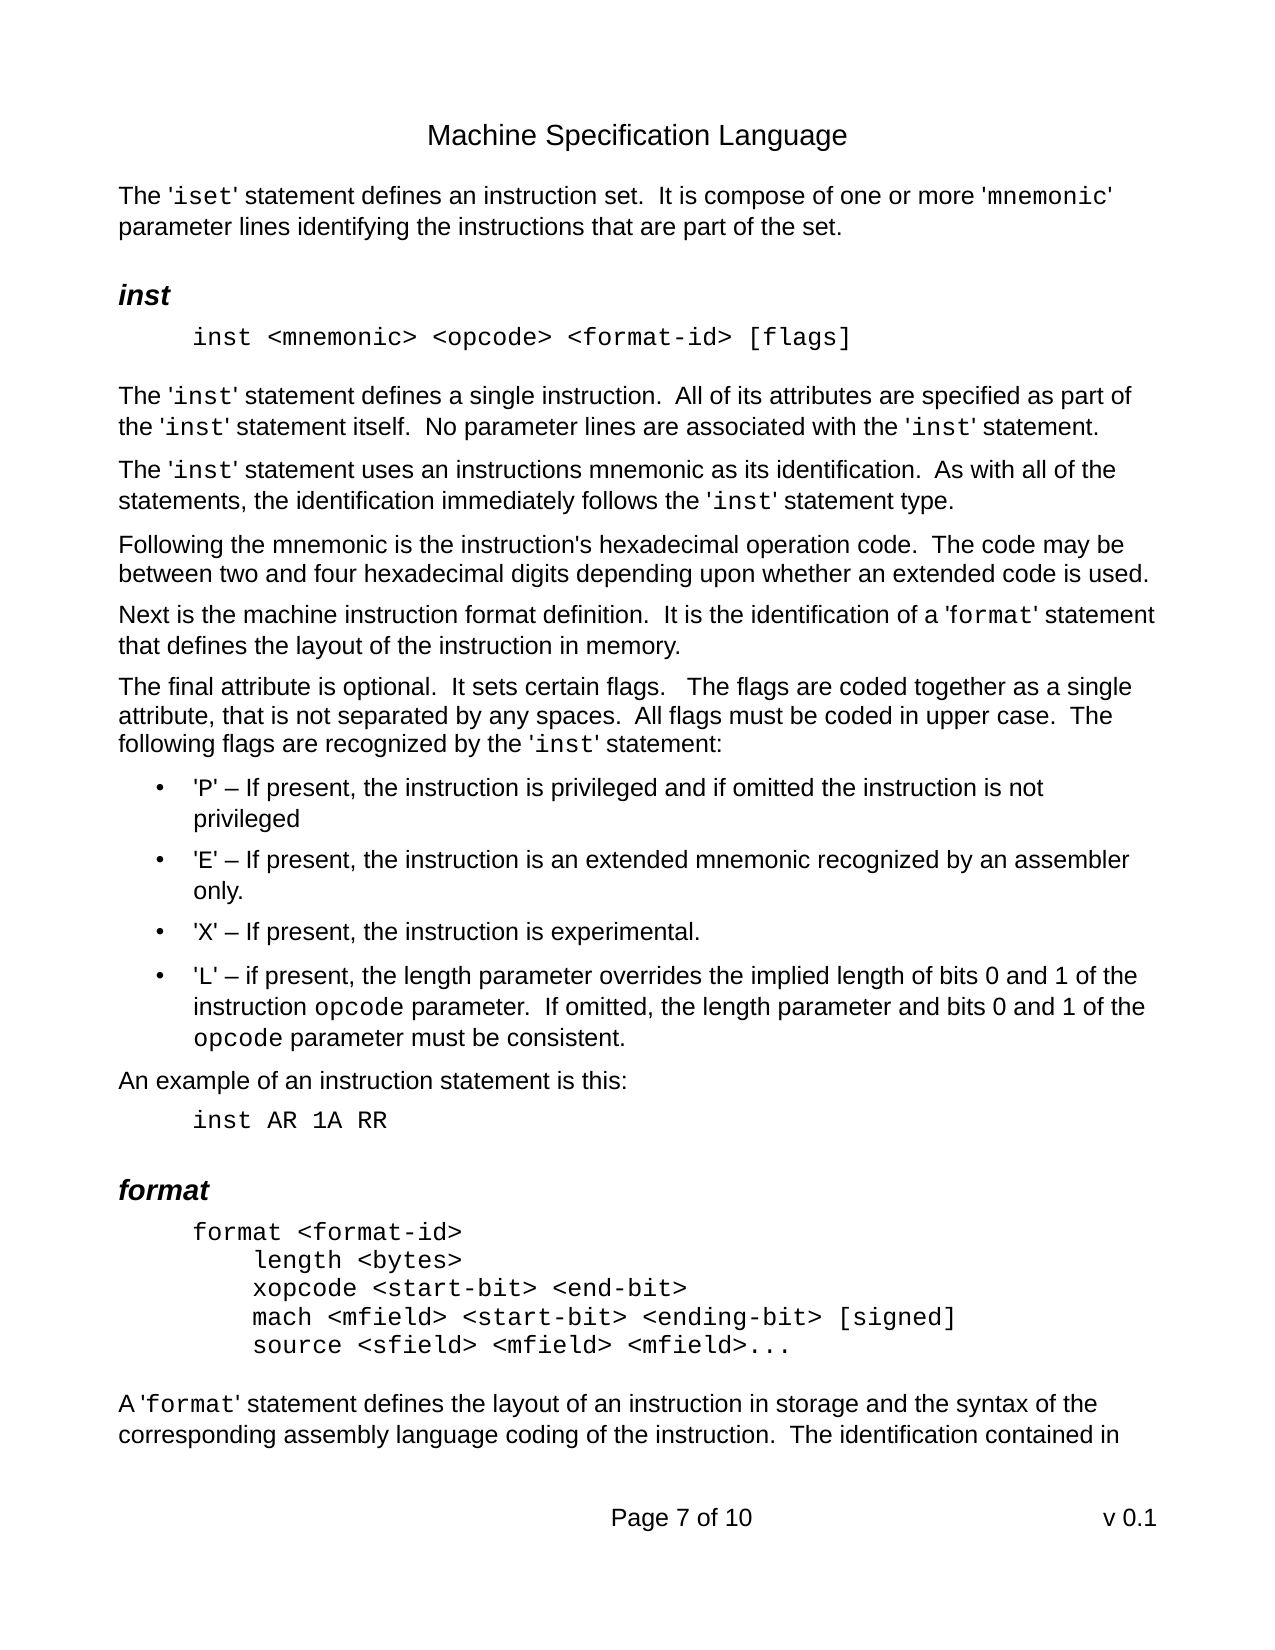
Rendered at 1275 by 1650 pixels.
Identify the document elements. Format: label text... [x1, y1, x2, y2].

text Following the mnemonic is the instruction's hexadecimal operation code. The code may be between two and four hexadecimal digits depending upon whether an extended code is used. [118, 530, 1157, 587]
subtitle format [118, 1173, 1157, 1207]
list 'E' – If present, the instruction is an extended mnemonic recognized by an assembler only. [156, 845, 1157, 905]
list 'P' – If present, the instruction is privileged and if omitted the instruction is not privileged [156, 773, 1157, 833]
text source <sfield> <mfield> <mfield>... [192, 1332, 1157, 1361]
text A 'format' statement defines the layout of an instruction in storage and the syntax of the corresponding assembly language coding of the instruction. The identification contained in [118, 1389, 1157, 1449]
text inst <mnemonic> <opcode> <format-id> [flags] [192, 324, 1157, 353]
text inst AR 1A RR [192, 1107, 1157, 1136]
text mach <mfield> <start-bit> <ending-bit> [signed] [192, 1304, 1157, 1332]
text format <format-id> [192, 1219, 1157, 1247]
text The 'iset' statement defines an instruction set. It is compose of one or more 'mnemonic' parameter lines identifying the instructions that are part of the set. [118, 181, 1157, 241]
text An example of an instruction statement is this: [118, 1066, 1157, 1095]
text length <bytes> [192, 1247, 1157, 1276]
list 'L' – if present, the length parameter overrides the implied length of bits 0 and 1 of the instruction opcode parameter. If omitted, the length parameter and bits 0 and 1 of the opcode parameter must be consistent. [156, 961, 1157, 1053]
text The final attribute is optional. It sets certain flags. The flags are coded together as a single attribute, that is not separated by any spaces. All flags must be coded in upper case. The following flags are recognized by the 'inst' statement: [118, 672, 1157, 760]
text xopcode <start-bit> <end-bit> [192, 1276, 1157, 1304]
list 'X' – If present, the instruction is experimental. [156, 917, 1157, 948]
text The 'inst' statement defines a single instruction. All of its attributes are specified as part of the 'inst' statement itself. No parameter lines are associated with the 'inst' statement. [118, 381, 1157, 443]
text Next is the machine instruction format definition. It is the identification of a 'format' statement that defines the layout of the instruction in memory. [118, 600, 1157, 659]
subtitle inst [118, 278, 1157, 312]
text The 'inst' statement uses an instructions mnemonic as its identification. As with all of the statements, the identification immediately follows the 'inst' statement type. [118, 455, 1157, 517]
